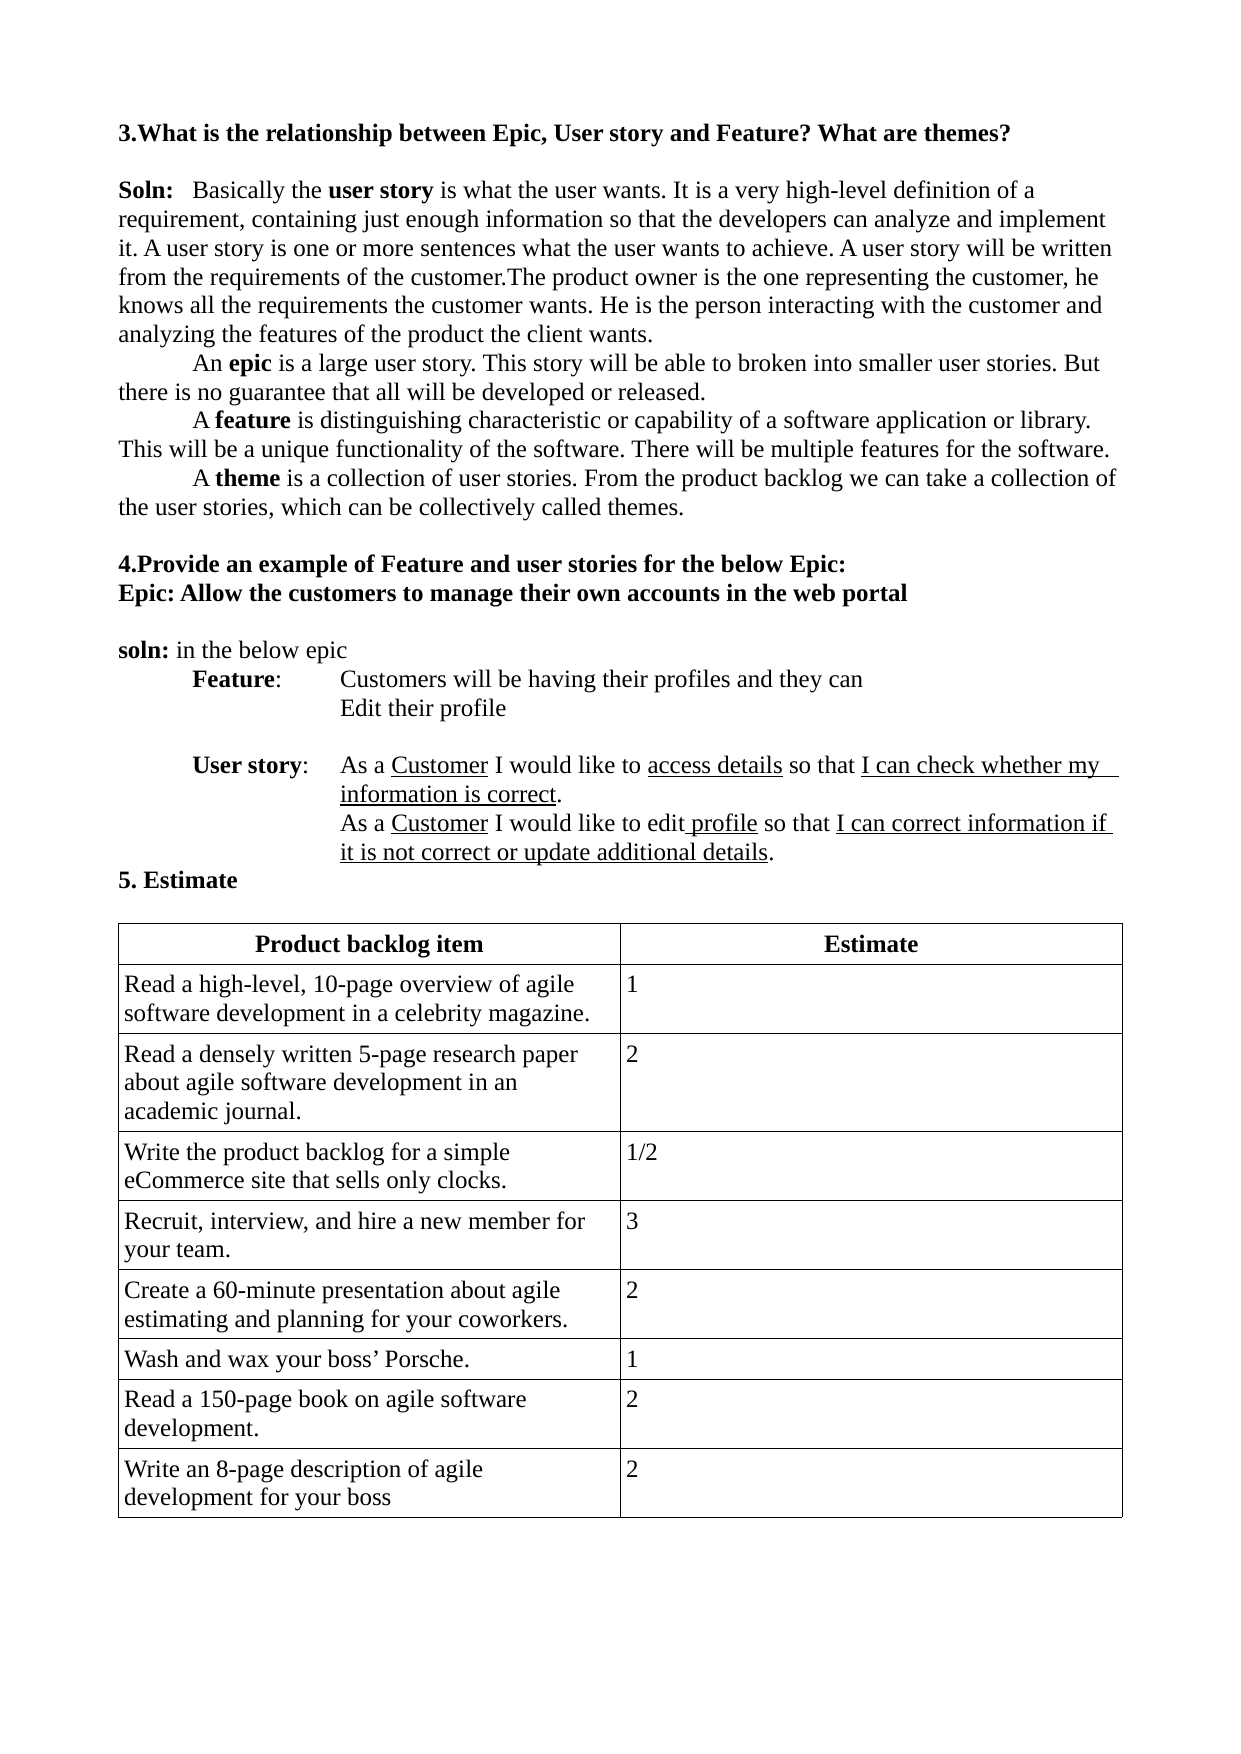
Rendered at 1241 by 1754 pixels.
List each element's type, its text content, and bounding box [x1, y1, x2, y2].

table_cell Write the product backlog for a simple eCommerce site that sells only clocks. [119, 1132, 620, 1200]
text A theme is a collection of user stories. From the product backlog we can take a collection of the user stories, which can be collectively called themes. [118, 463, 1122, 521]
text User story: As a Customer I would like to access details so that I can check whether my information is correct. [118, 751, 1122, 808]
text Edit their profile [118, 693, 1122, 722]
text A feature is distinguishing characteristic or capability of a software application or library. This will be a unique functionality of the software. There will be multiple features for the software. [118, 406, 1122, 463]
text Epic: Allow the customers to manage their own accounts in the web portal [118, 578, 1122, 607]
table_cell 3 [621, 1201, 1122, 1269]
text 4.Provide an example of Feature and user stories for the below Epic: [118, 549, 1122, 578]
text Soln: Basically the user story is what the user wants. It is a very high-level definition of a requirement, containing just enough information so that the developers can analyze and implement it. A user story is one or more sentences what the user wants to achieve. A user story will be written from the requirements of the customer.The product owner is the one representing the customer, he knows all the requirements the customer wants. He is the person interacting with the customer and analyzing the features of the product the client wants. [118, 176, 1122, 348]
text 5. Estimate [118, 866, 1122, 894]
table_cell Create a 60-minute presentation about agile estimating and planning for your coworkers. [119, 1270, 620, 1338]
table_cell Read a 150-page book on agile software development. [119, 1380, 620, 1448]
table_cell Wash and wax your boss’ Porsche. [119, 1339, 620, 1378]
table_cell Write an 8-page description of agile development for your boss [119, 1449, 620, 1517]
text Feature: Customers will be having their profiles and they can [118, 664, 1122, 693]
table_cell 1/2 [621, 1132, 1122, 1200]
text An epic is a large user story. This story will be able to broken into smaller user stories. But there is no guarantee that all will be developed or released. [118, 348, 1122, 406]
table_cell 2 [621, 1380, 1122, 1448]
table_cell 2 [621, 1270, 1122, 1338]
table_header Estimate [621, 924, 1122, 963]
text As a Customer I would like to edit profile so that I can correct information if it is not correct or update additional details. [118, 808, 1122, 866]
text soln: in the below epic [118, 636, 1122, 664]
table_cell 2 [621, 1034, 1122, 1131]
table_cell Recruit, interview, and hire a new member for your team. [119, 1201, 620, 1269]
text 3.What is the relationship between Epic, User story and Feature? What are themes? [118, 118, 1122, 147]
table_cell Read a densely written 5-page research paper about agile software development in an academic journal. [119, 1034, 620, 1131]
table_cell 1 [621, 1339, 1122, 1378]
table_cell Read a high-level, 10-page overview of agile software development in a celebrity magazine. [119, 965, 620, 1033]
table_cell 2 [621, 1449, 1122, 1517]
table_header Product backlog item [119, 924, 620, 963]
table_cell 1 [621, 965, 1122, 1033]
